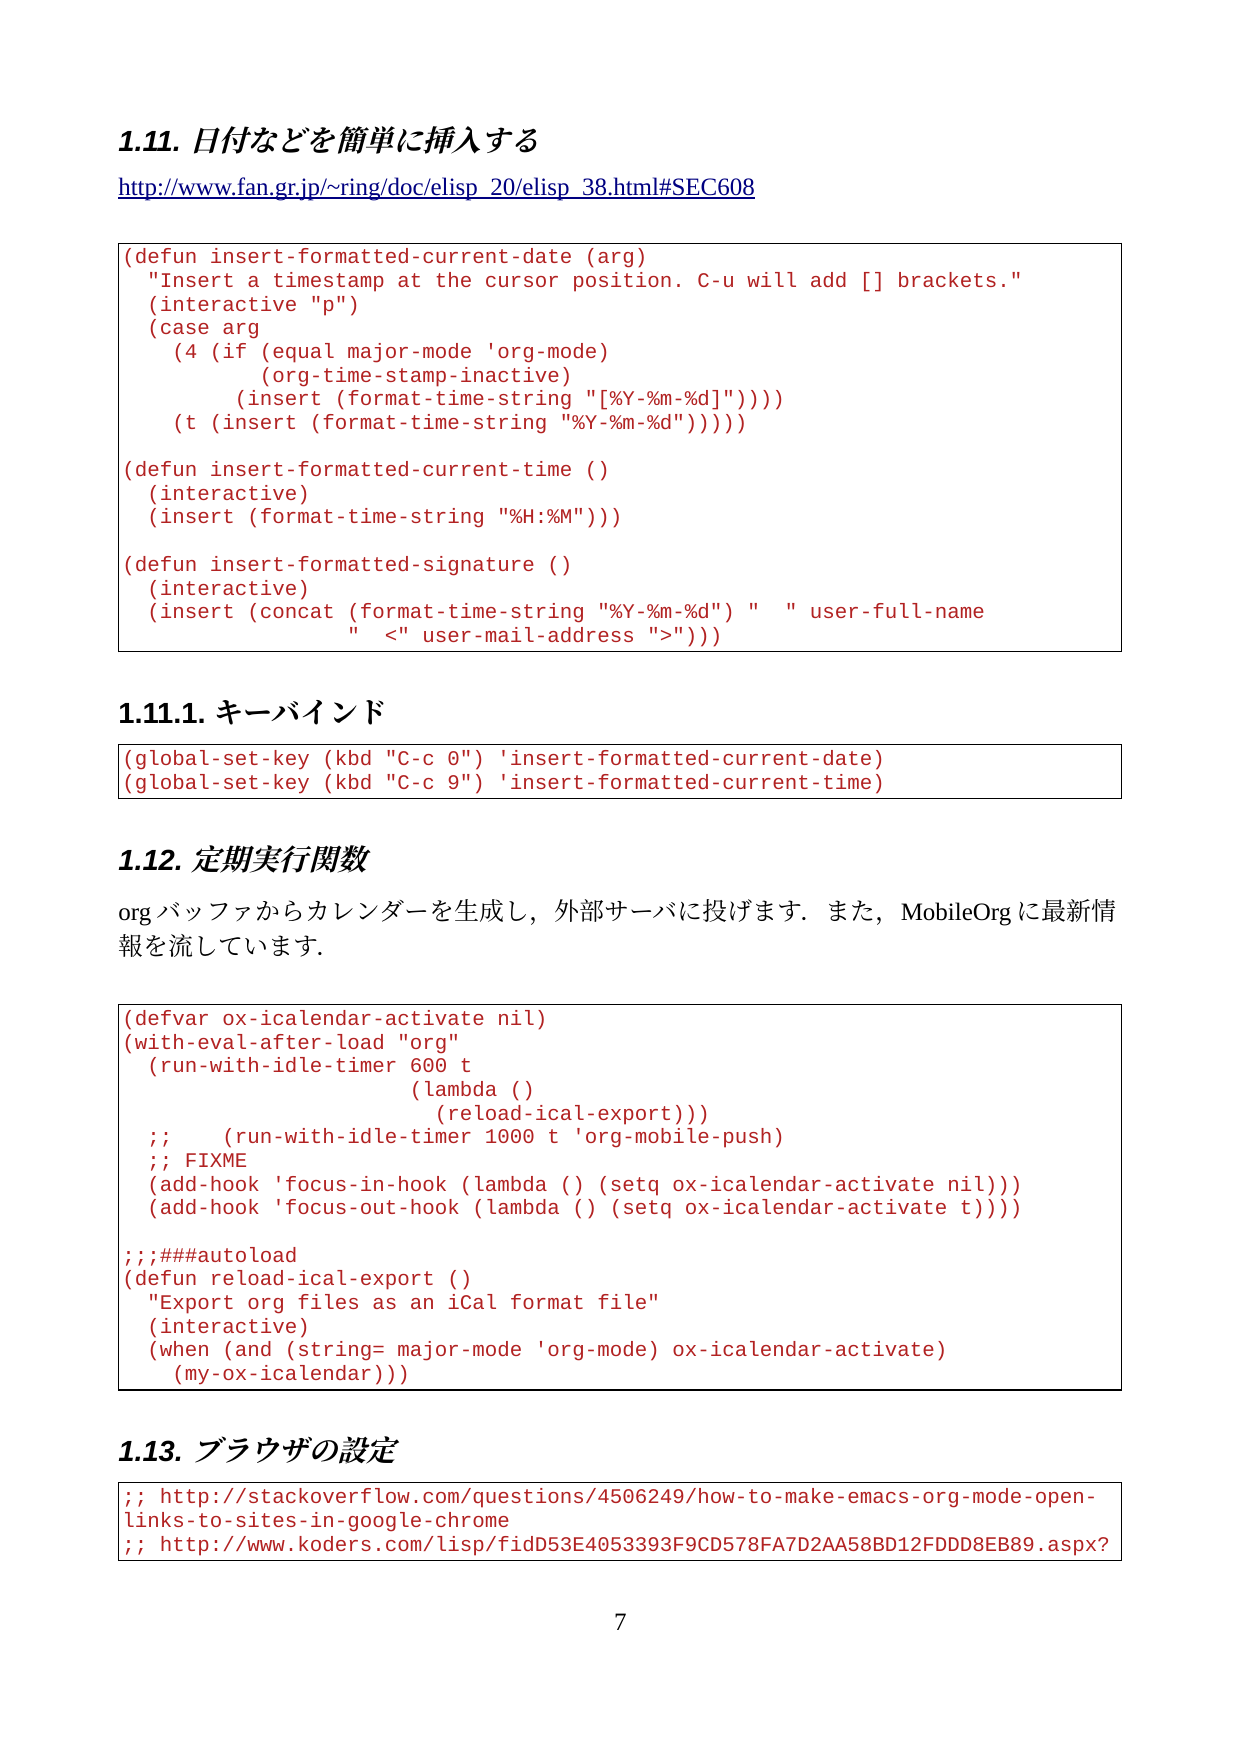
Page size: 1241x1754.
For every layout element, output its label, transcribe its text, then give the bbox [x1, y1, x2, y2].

text (org-time-stamp-inactive) [119, 361, 1121, 384]
text ;; (run-with-idle-timer 1000 t 'org-mobile-push) [119, 1122, 1121, 1146]
text "Insert a timestamp at the cursor position. C-u will add [] brackets." [119, 266, 1121, 290]
text (when (and (string= major-mode 'org-mode) ox-icalendar-activate) [119, 1335, 1121, 1359]
text (defun insert-formatted-signature () [119, 550, 1121, 573]
text (defun insert-formatted-current-date (arg) [119, 244, 1121, 266]
text http://www.fan.gr.jp/~ring/doc/elisp_20/elisp_38.html#SEC608 [118, 172, 1122, 230]
text (insert (format-time-string "[%Y-%m-%d]")))) [119, 384, 1121, 408]
text (interactive) [119, 1312, 1121, 1335]
text (my-ox-icalendar))) [119, 1359, 1121, 1389]
text " <" user-mail-address ">"))) [119, 621, 1121, 651]
subtitle 定期実行関数 [118, 837, 1122, 879]
text ;;;###autoload [119, 1241, 1121, 1264]
text (case arg [119, 313, 1121, 337]
subtitle 日付などを簡単に挿入する [118, 118, 1122, 160]
text (defun insert-formatted-current-time () [119, 455, 1121, 479]
text ;; http://www.koders.com/lisp/fidD53E4053393F9CD578FA7D2AA58BD12FDDD8EB89.aspx? [119, 1529, 1121, 1560]
text (insert (format-time-string "%H:%M"))) [119, 503, 1121, 526]
text (add-hook 'focus-in-hook (lambda () (setq ox-icalendar-activate nil))) [119, 1170, 1121, 1193]
text (interactive) [119, 479, 1121, 503]
text ;; http://stackoverflow.com/questions/4506249/how-to-make-emacs-org-mode-open-links-to-sites-in-google-chrome [119, 1483, 1121, 1529]
text (lambda () [119, 1075, 1121, 1099]
text (global-set-key (kbd "C-c 9") 'insert-formatted-current-time) [119, 768, 1121, 798]
text (defun reload-ical-export () [119, 1264, 1121, 1288]
text (run-with-idle-timer 600 t [119, 1052, 1121, 1075]
text (add-hook 'focus-out-hook (lambda () (setq ox-icalendar-activate t)))) [119, 1193, 1121, 1217]
text orgバッファからカレンダーを生成し，外部サーバに投げます．また，MobileOrgに最新情報を流しています． [118, 891, 1122, 992]
text (global-set-key (kbd "C-c 0") 'insert-formatted-current-date) [119, 745, 1121, 768]
text (with-eval-after-load "org" [119, 1028, 1121, 1052]
text (reload-ical-export))) [119, 1099, 1121, 1122]
text "Export org files as an iCal format file" [119, 1288, 1121, 1312]
text (t (insert (format-time-string "%Y-%m-%d"))))) [119, 408, 1121, 432]
text (4 (if (equal major-mode 'org-mode) [119, 337, 1121, 361]
text (interactive "p") [119, 290, 1121, 313]
text (defvar ox-icalendar-activate nil) [119, 1005, 1121, 1028]
subtitle キーバインド [118, 690, 1122, 732]
text ;; FIXME [119, 1146, 1121, 1170]
subtitle ブラウザの設定 [118, 1428, 1122, 1470]
text (interactive) [119, 573, 1121, 597]
text (insert (concat (format-time-string "%Y-%m-%d") " " user-full-name [119, 597, 1121, 621]
